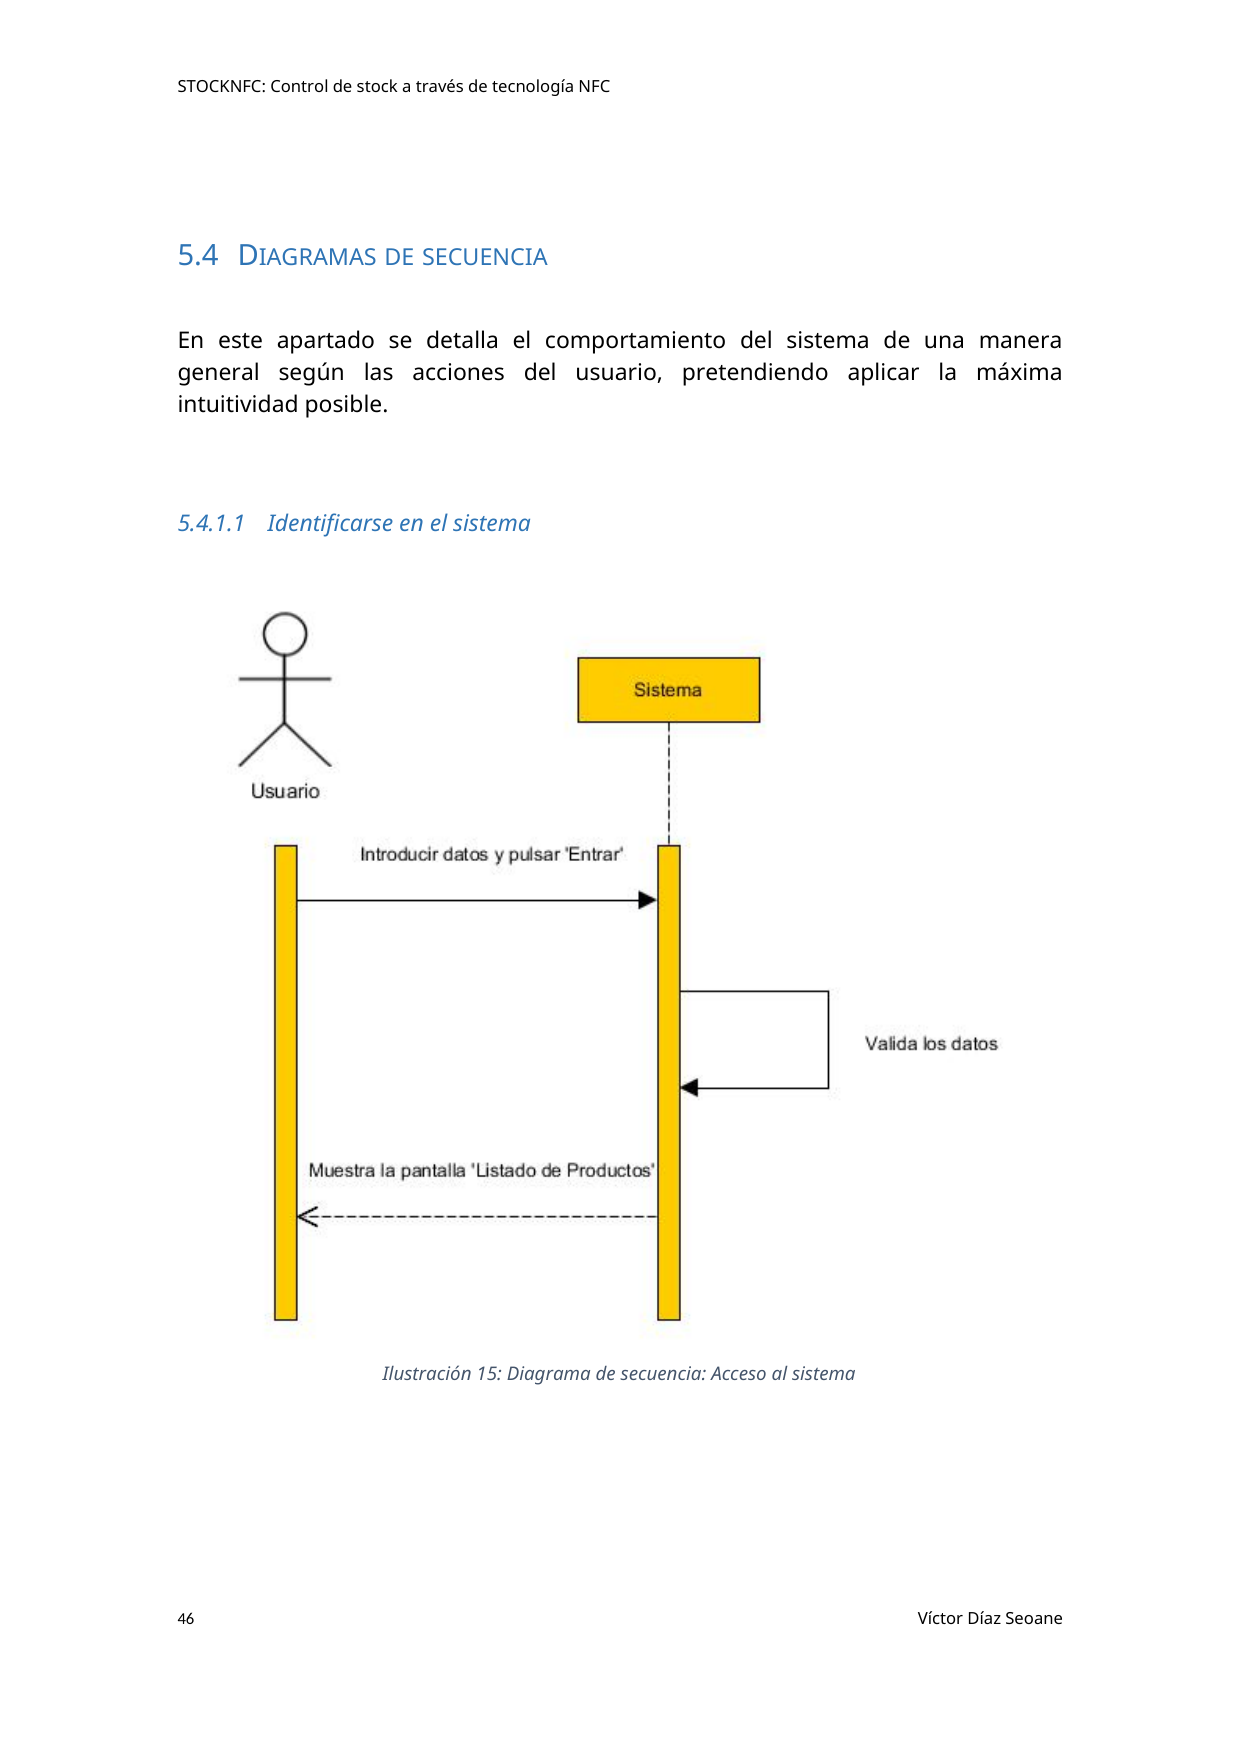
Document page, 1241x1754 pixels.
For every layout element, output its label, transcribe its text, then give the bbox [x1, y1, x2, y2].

subtitle Diagramas de secuencia [177, 234, 1063, 274]
text En este apartado se detalla el comportamiento del sistema de una manera general según las acciones del usuario, pretendiendo aplicar la máxima intuitividad posible. [177, 324, 1063, 419]
subtitle Identificarse en el sistema [177, 507, 1063, 538]
text Ilustración 15: Diagrama de secuencia: Acceso al sistema [177, 1360, 1063, 1386]
